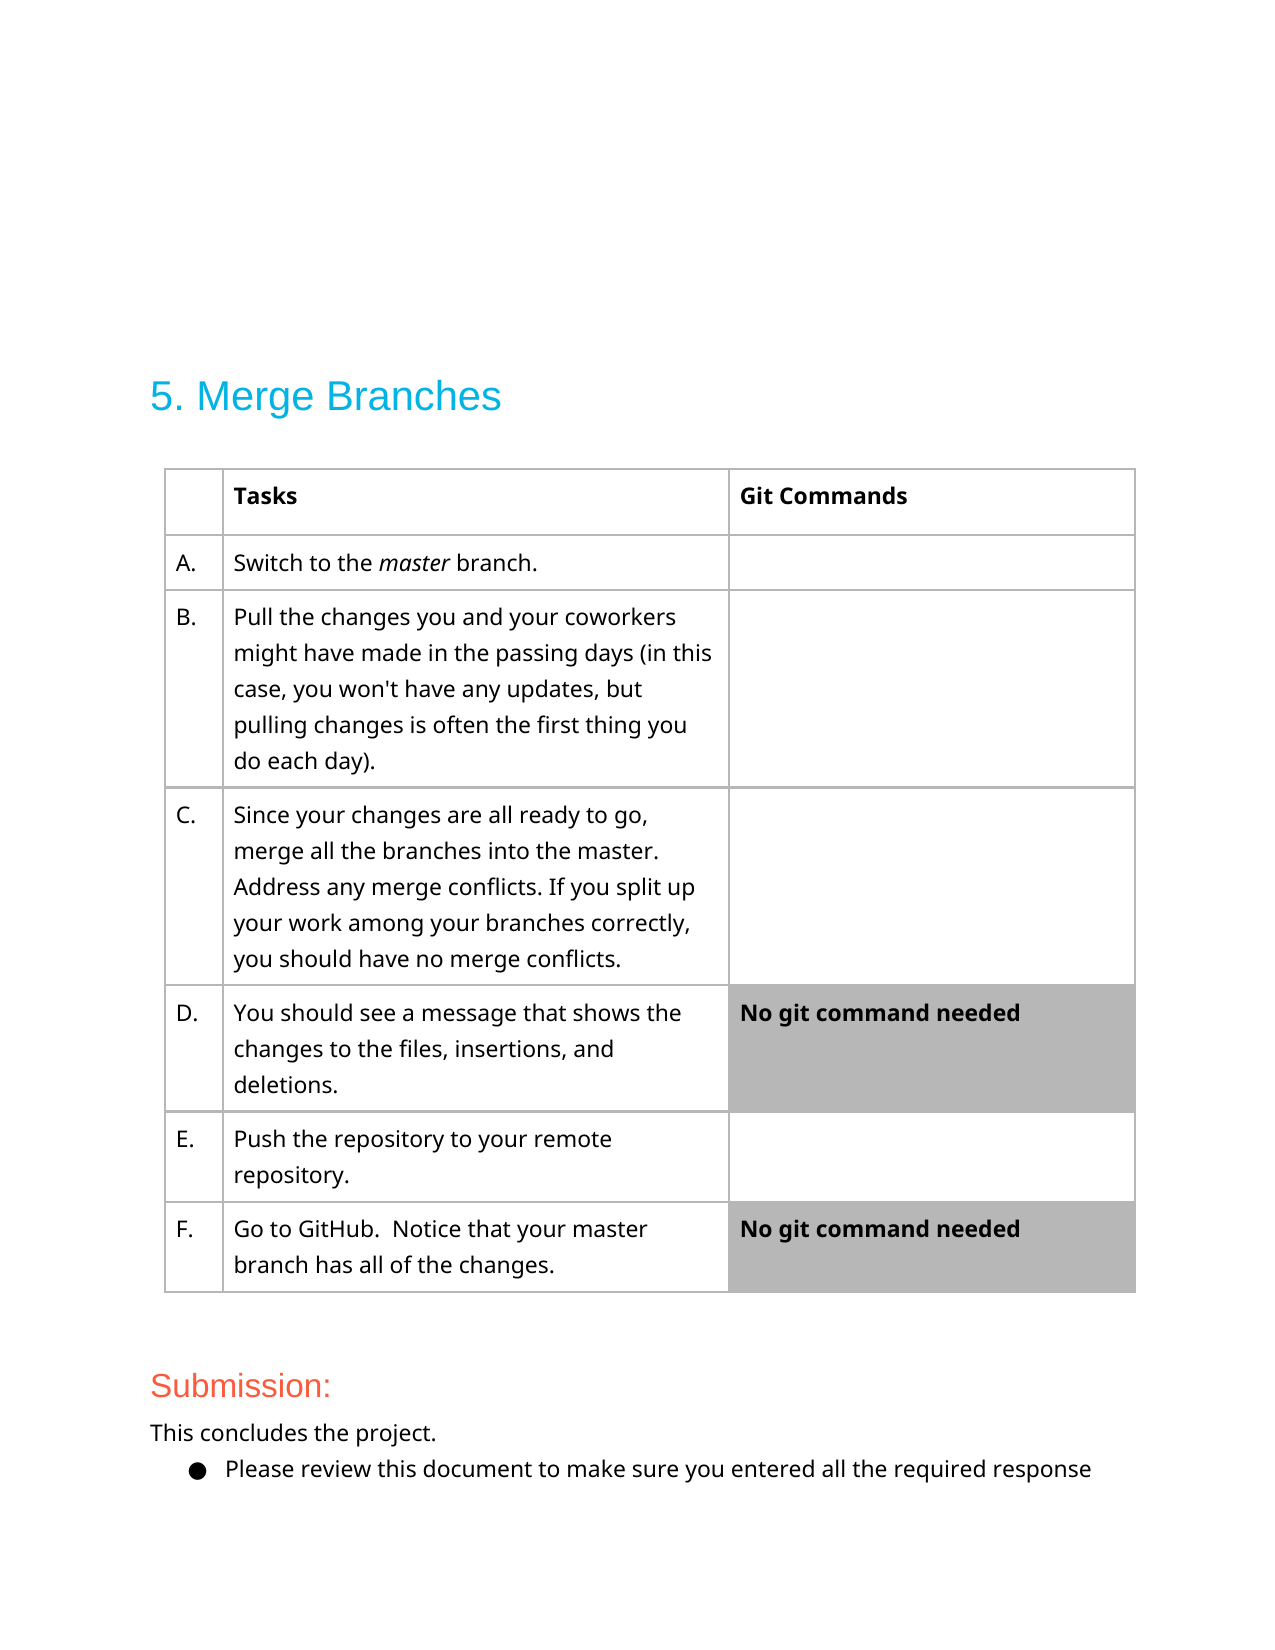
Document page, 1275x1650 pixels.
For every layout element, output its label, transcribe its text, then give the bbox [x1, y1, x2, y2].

table_cell No git command needed [730, 986, 1134, 1110]
table_cell E. [166, 1113, 222, 1201]
table_header Git Commands [730, 470, 1134, 534]
table_cell D. [166, 986, 222, 1110]
subtitle 5. Merge Branches [150, 371, 1125, 419]
table_cell Go to GitHub. Notice that your master branch has all of the changes. [224, 1203, 728, 1291]
table_cell B. [166, 591, 222, 786]
table_cell [730, 1113, 1134, 1201]
table_cell [730, 591, 1134, 786]
table_cell Switch to the master branch. [224, 536, 728, 588]
table_cell No git command needed [730, 1203, 1134, 1291]
list Please review this document to make sure you entered all the required response [187, 1453, 1125, 1484]
table_header [166, 470, 222, 534]
table_cell [730, 536, 1134, 588]
table_cell [730, 789, 1134, 984]
table_header Tasks [224, 470, 728, 534]
table_cell Since your changes are all ready to go, merge all the branches into the master. Address any merge conflicts. If you split up your work among your branches correctly, you should have no merge conflicts. [224, 789, 728, 984]
text This concludes the project. [150, 1417, 1125, 1448]
table_cell C. [166, 789, 222, 984]
subtitle Submission: [150, 1366, 1125, 1404]
table_cell A. [166, 536, 222, 588]
table_cell Pull the changes you and your coworkers might have made in the passing days (in this case, you won't have any updates, but pulling changes is often the first thing you do each day). [224, 591, 728, 786]
table_cell You should see a message that shows the changes to the files, insertions, and deletions. [224, 986, 728, 1110]
table_cell Push the repository to your remote repository. [224, 1113, 728, 1201]
table_cell F. [166, 1203, 222, 1291]
